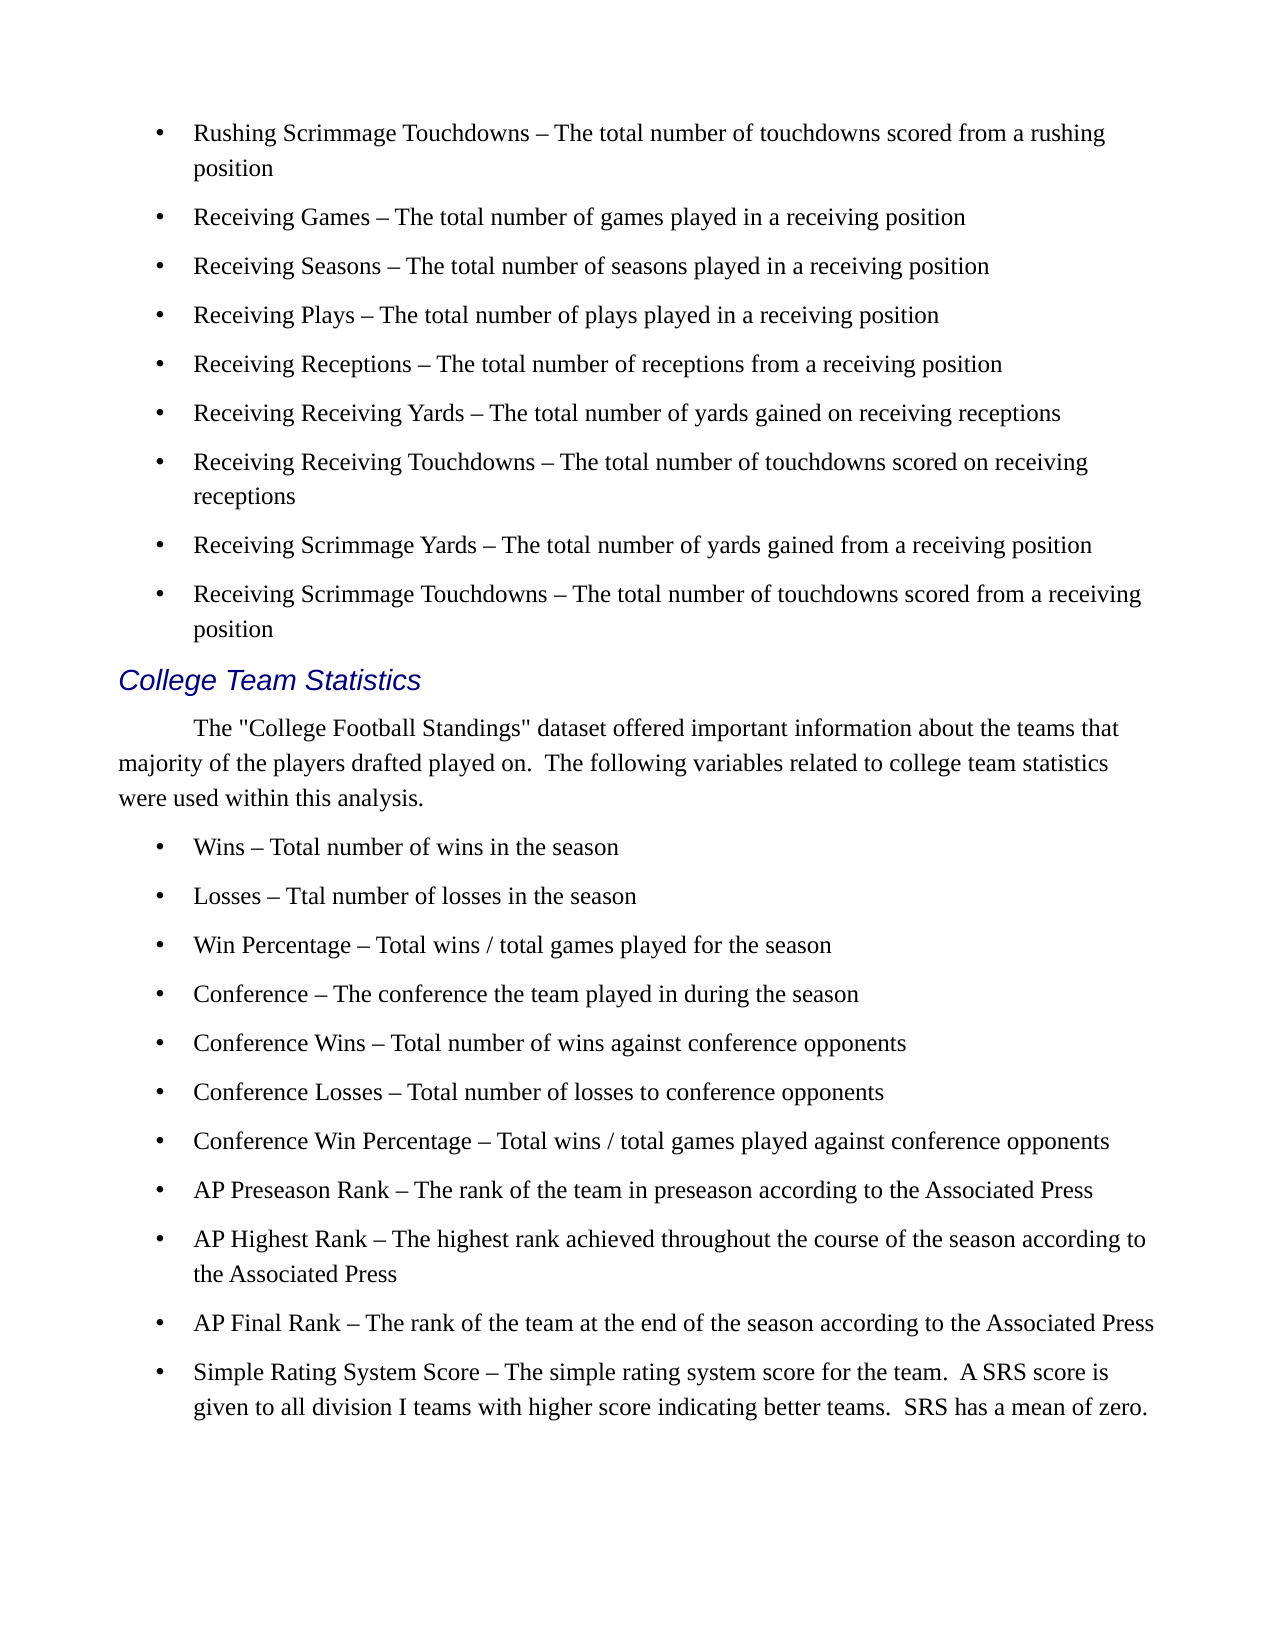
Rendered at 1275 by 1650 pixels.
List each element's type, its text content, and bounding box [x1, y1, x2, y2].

list Receiving Receptions – The total number of receptions from a receiving position [156, 349, 1157, 378]
list Conference Win Percentage – Total wins / total games played against conference opponents [156, 1126, 1157, 1155]
list Losses – Ttal number of losses in the season [156, 881, 1157, 910]
list Wins – Total number of wins in the season [156, 832, 1157, 861]
list AP Highest Rank – The highest rank achieved throughout the course of the season according to the Associated Press [156, 1224, 1157, 1288]
text The "College Football Standings" dataset offered important information about the teams that majority of the players drafted played on. The following variables related to college team statistics were used within this analysis. [118, 709, 1157, 812]
list Conference Losses – Total number of losses to conference opponents [156, 1077, 1157, 1106]
list Receiving Plays – The total number of plays played in a receiving position [156, 300, 1157, 328]
list Receiving Receiving Yards – The total number of yards gained on receiving receptions [156, 398, 1157, 427]
list Receiving Scrimmage Touchdowns – The total number of touchdowns scored from a receiving position [156, 579, 1157, 643]
list Receiving Seasons – The total number of seasons played in a receiving position [156, 251, 1157, 279]
subtitle College Team Statistics [118, 663, 1157, 697]
list AP Final Rank – The rank of the team at the end of the season according to the Associated Press [156, 1308, 1157, 1337]
list Simple Rating System Score – The simple rating system score for the team. A SRS score is given to all division I teams with higher score indicating better teams. SRS has a mean of zero. [156, 1357, 1157, 1420]
list Win Percentage – Total wins / total games played for the season [156, 930, 1157, 959]
list Receiving Receiving Touchdowns – The total number of touchdowns scored on receiving receptions [156, 447, 1157, 510]
list Receiving Games – The total number of games played in a receiving position [156, 202, 1157, 230]
list Conference – The conference the team played in during the season [156, 979, 1157, 1008]
list Conference Wins – Total number of wins against conference opponents [156, 1028, 1157, 1057]
list Rushing Scrimmage Touchdowns – The total number of touchdowns scored from a rushing position [156, 118, 1157, 181]
list AP Preseason Rank – The rank of the team in preseason according to the Associated Press [156, 1175, 1157, 1204]
list Receiving Scrimmage Yards – The total number of yards gained from a receiving position [156, 531, 1157, 559]
